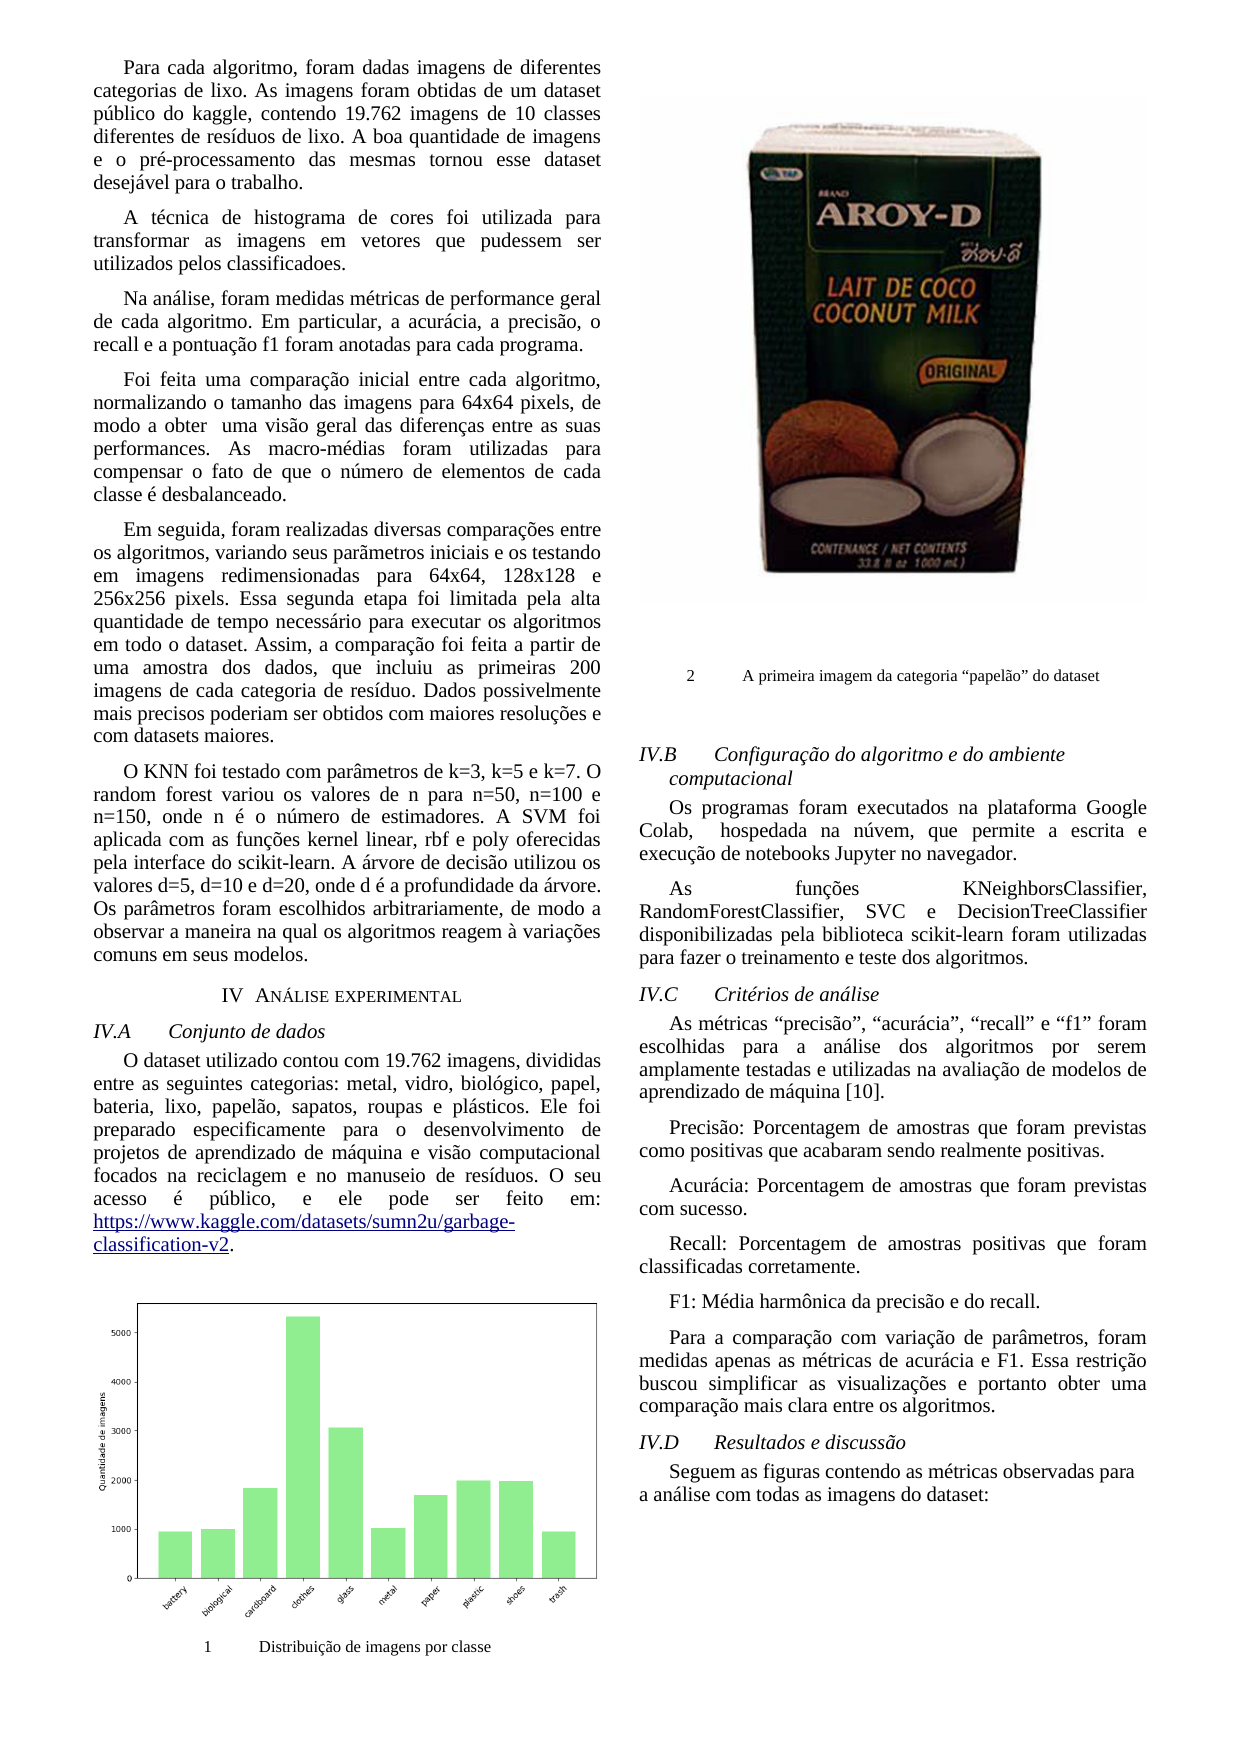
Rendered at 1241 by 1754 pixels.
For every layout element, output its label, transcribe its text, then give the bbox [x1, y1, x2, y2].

text O KNN foi testado com parâmetros de k=3, k=5 e k=7. O random forest variou os valores de n para n=50, n=100 e n=150, onde n é o número de estimadores. A SVM foi aplicada com as funções kernel linear, rbf e poly oferecidas pela interface do scikit-learn. A árvore de decisão utilizou os valores d=5, d=10 e d=20, onde d é a profundidade da árvore. Os parâmetros foram escolhidos arbitrariamente, de modo a observar a maneira na qual os algoritmos reagem à variações comuns em seus modelos. [93, 760, 601, 966]
subtitle Resultados e discussão [639, 1430, 1147, 1454]
text Foi feita uma comparação inicial entre cada algoritmo, normalizando o tamanho das imagens para 64x64 pixels, de modo a obter uma visão geral das diferenças entre as suas performances. As macro-médias foram utilizadas para compensar o fato de que o número de elementos de cada classe é desbalanceado. [93, 368, 601, 506]
text O dataset utilizado contou com 19.762 imagens, divididas entre as seguintes categorias: metal, vidro, biológico, papel, bateria, lixo, papelão, sapatos, roupas e plásticos. Ele foi preparado especificamente para o desenvolvimento de projetos de aprendizado de máquina e visão computacional focados na reciclagem e no manuseio de resíduos. O seu acesso é público, e ele pode ser feito em: https://www.kaggle.com/datasets/sumn2u/garbage-classification-v2. [93, 1049, 601, 1256]
subtitle Configuração do algoritmo e do ambiente computacional [639, 742, 1147, 790]
subtitle Conjunto de dados [93, 1019, 601, 1043]
subtitle Análise experimental [93, 983, 601, 1007]
list A primeira imagem da categoria “papelão” do dataset [639, 665, 1147, 684]
text Acurácia: Porcentagem de amostras que foram previstas com sucesso. [639, 1174, 1147, 1220]
text Para cada algoritmo, foram dadas imagens de diferentes categorias de lixo. As imagens foram obtidas de um dataset público do kaggle, contendo 19.762 imagens de 10 classes diferentes de resíduos de lixo. A boa quantidade de imagens e o pré-processamento das mesmas tornou esse dataset desejável para o trabalho. [93, 56, 601, 194]
text Recall: Porcentagem de amostras positivas que foram classificadas corretamente. [639, 1232, 1147, 1278]
text Em seguida, foram realizadas diversas comparações entre os algoritmos, variando seus parãmetros iniciais e os testando em imagens redimensionadas para 64x64, 128x128 e 256x256 pixels. Essa segunda etapa foi limitada pela alta quantidade de tempo necessário para executar os algoritmos em todo o dataset. Assim, a comparação foi feita a partir de uma amostra dos dados, que incluiu as primeiras 200 imagens de cada categoria de resíduo. Dados possivelmente mais precisos poderiam ser obtidos com maiores resoluções e com datasets maiores. [93, 518, 601, 747]
text A técnica de histograma de cores foi utilizada para transformar as imagens em vetores que pudessem ser utilizados pelos classificadoes. [93, 206, 601, 275]
text As métricas “precisão”, “acurácia”, “recall” e “f1” foram escolhidas para a análise dos algoritmos por serem amplamente testadas e utilizadas na avaliação de modelos de aprendizado de máquina [10]. [639, 1012, 1147, 1103]
text As funções KNeighborsClassifier, RandomForestClassifier, SVC e DecisionTreeClassifier disponibilizadas pela biblioteca scikit-learn foram utilizadas para fazer o treinamento e teste dos algoritmos. [639, 877, 1147, 969]
text Para a comparação com variação de parâmetros, foram medidas apenas as métricas de acurácia e F1. Essa restrição buscou simplificar as visualizações e portanto obter uma comparação mais clara entre os algoritmos. [639, 1326, 1147, 1417]
text Os programas foram executados na plataforma Google Colab, hospedada na núvem, que permite a escrita e execução de notebooks Jupyter no navegador. [639, 796, 1147, 865]
text Precisão: Porcentagem de amostras que foram previstas como positivas que acabaram sendo realmente positivas. [639, 1116, 1147, 1162]
subtitle Critérios de análise [639, 982, 1147, 1006]
text Na análise, foram medidas métricas de performance geral de cada algoritmo. Em particular, a acurácia, a precisão, o recall e a pontuação f1 foram anotadas para cada programa. [93, 287, 601, 356]
text F1: Média harmônica da precisão e do recall. [639, 1291, 1147, 1313]
picture [638, 96, 1148, 605]
list Distribuição de imagens por classe [93, 1625, 601, 1656]
picture [93, 1303, 602, 1625]
text Seguem as figuras contendo as métricas observadas para a análise com todas as imagens do dataset: [639, 1460, 1147, 1506]
